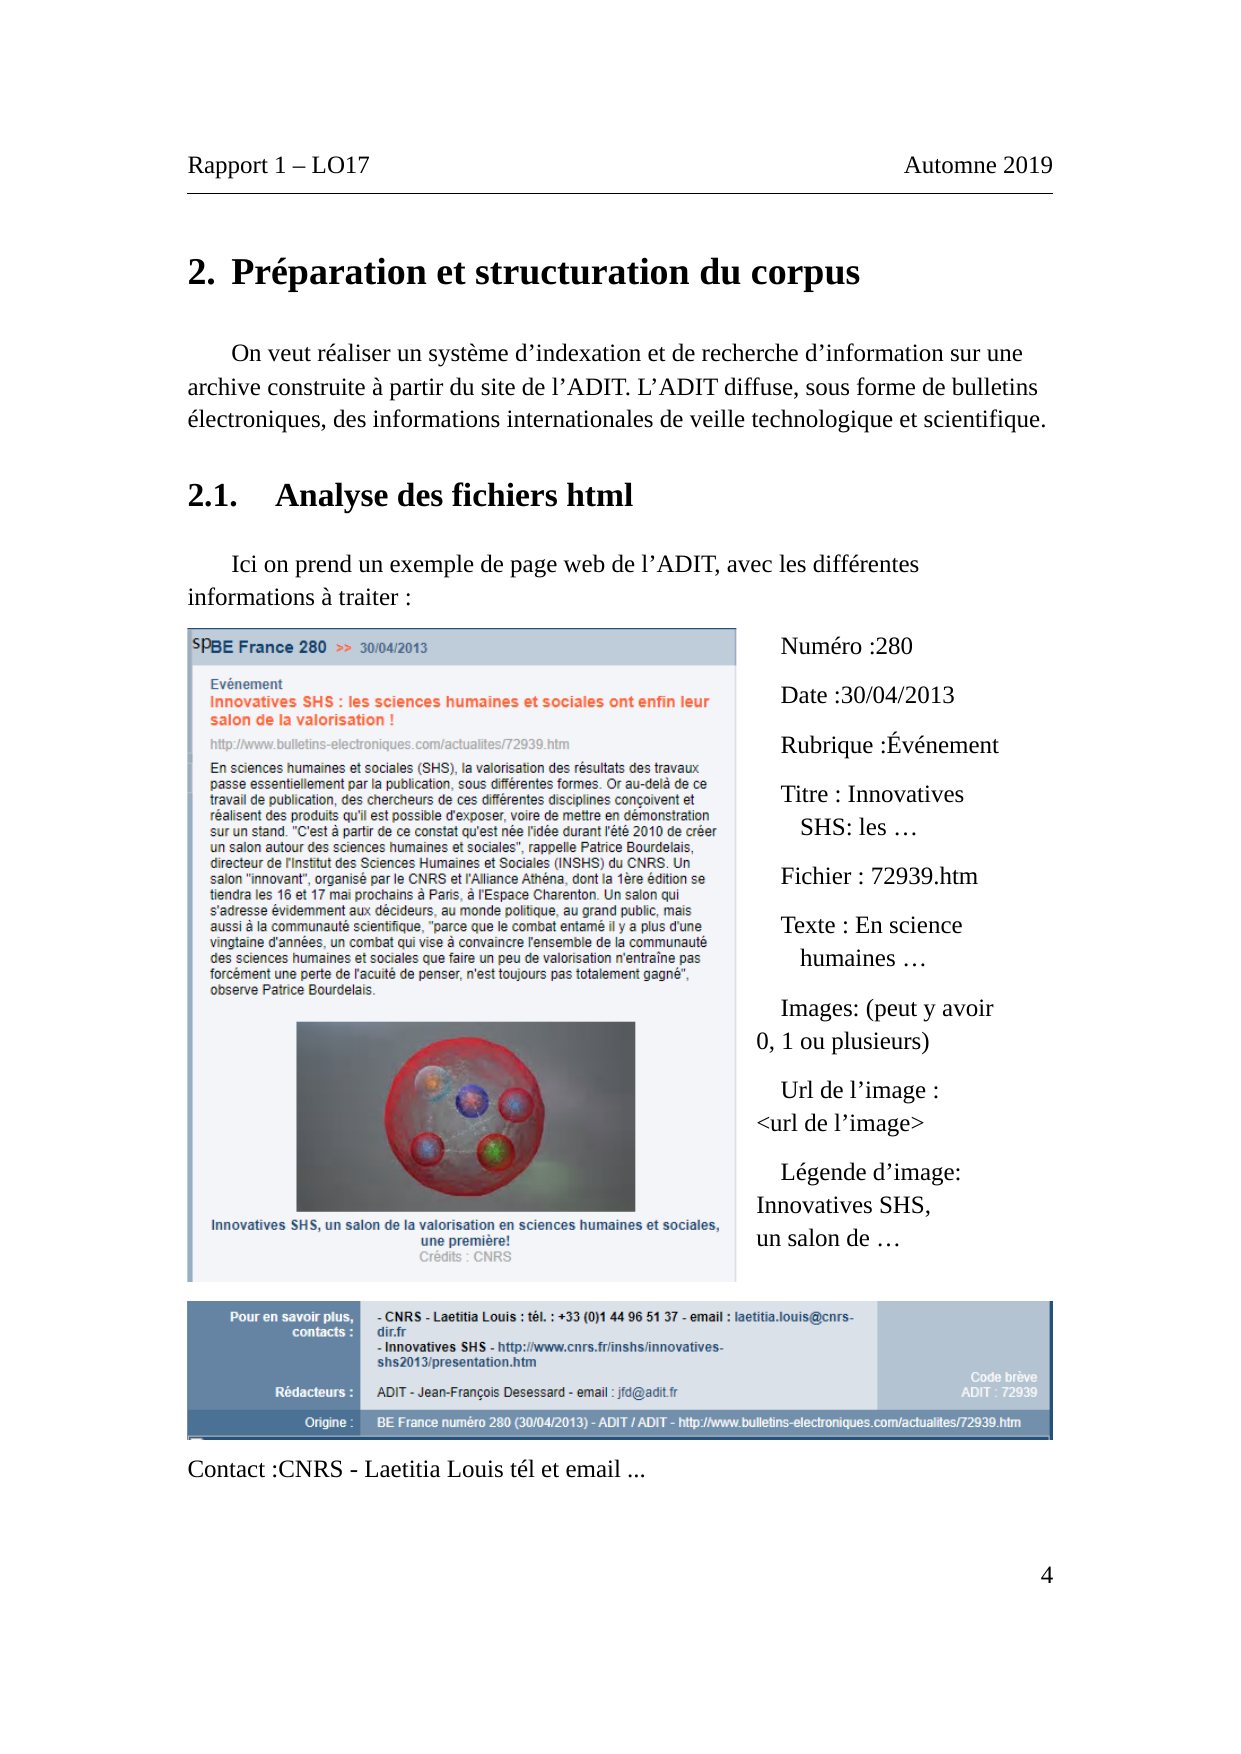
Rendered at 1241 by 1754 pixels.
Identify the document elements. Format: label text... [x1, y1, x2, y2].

subtitle Préparation et structuration du corpus [187, 249, 1053, 292]
text Date :30/04/2013 [737, 680, 1053, 709]
text Rubrique :Événement [737, 730, 1053, 758]
text On veut réaliser un système d’indexation et de recherche d’information sur une archive construite à partir du site de l’ADIT. L’ADIT diffuse, sous forme de bulletins électroniques, des informations internationales de veille technologique et scientifique. [187, 338, 1053, 433]
text Texte : En science humaines … [737, 911, 1053, 972]
text Contact :CNRS - Laetitia Louis tél et email ... [187, 1440, 1053, 1483]
text Légende d’image: Innovatives SHS, un salon de … [737, 1157, 1053, 1252]
text Ici on prend un exemple de page web de l’ADIT, avec les différentes informations à traiter : [187, 549, 1053, 611]
text Numéro :280 [737, 631, 1053, 660]
subtitle Analyse des fichiers html [187, 475, 1053, 513]
picture [187, 628, 737, 1282]
text Titre : Innovatives SHS: les … [737, 779, 1053, 841]
text Images: (peut y avoir 0, 1 ou plusieurs) [737, 993, 1053, 1054]
text Url de l’image : <url de l’image> [737, 1075, 1053, 1137]
text Fichier : 72939.htm [737, 861, 1053, 890]
picture [187, 1301, 1053, 1440]
